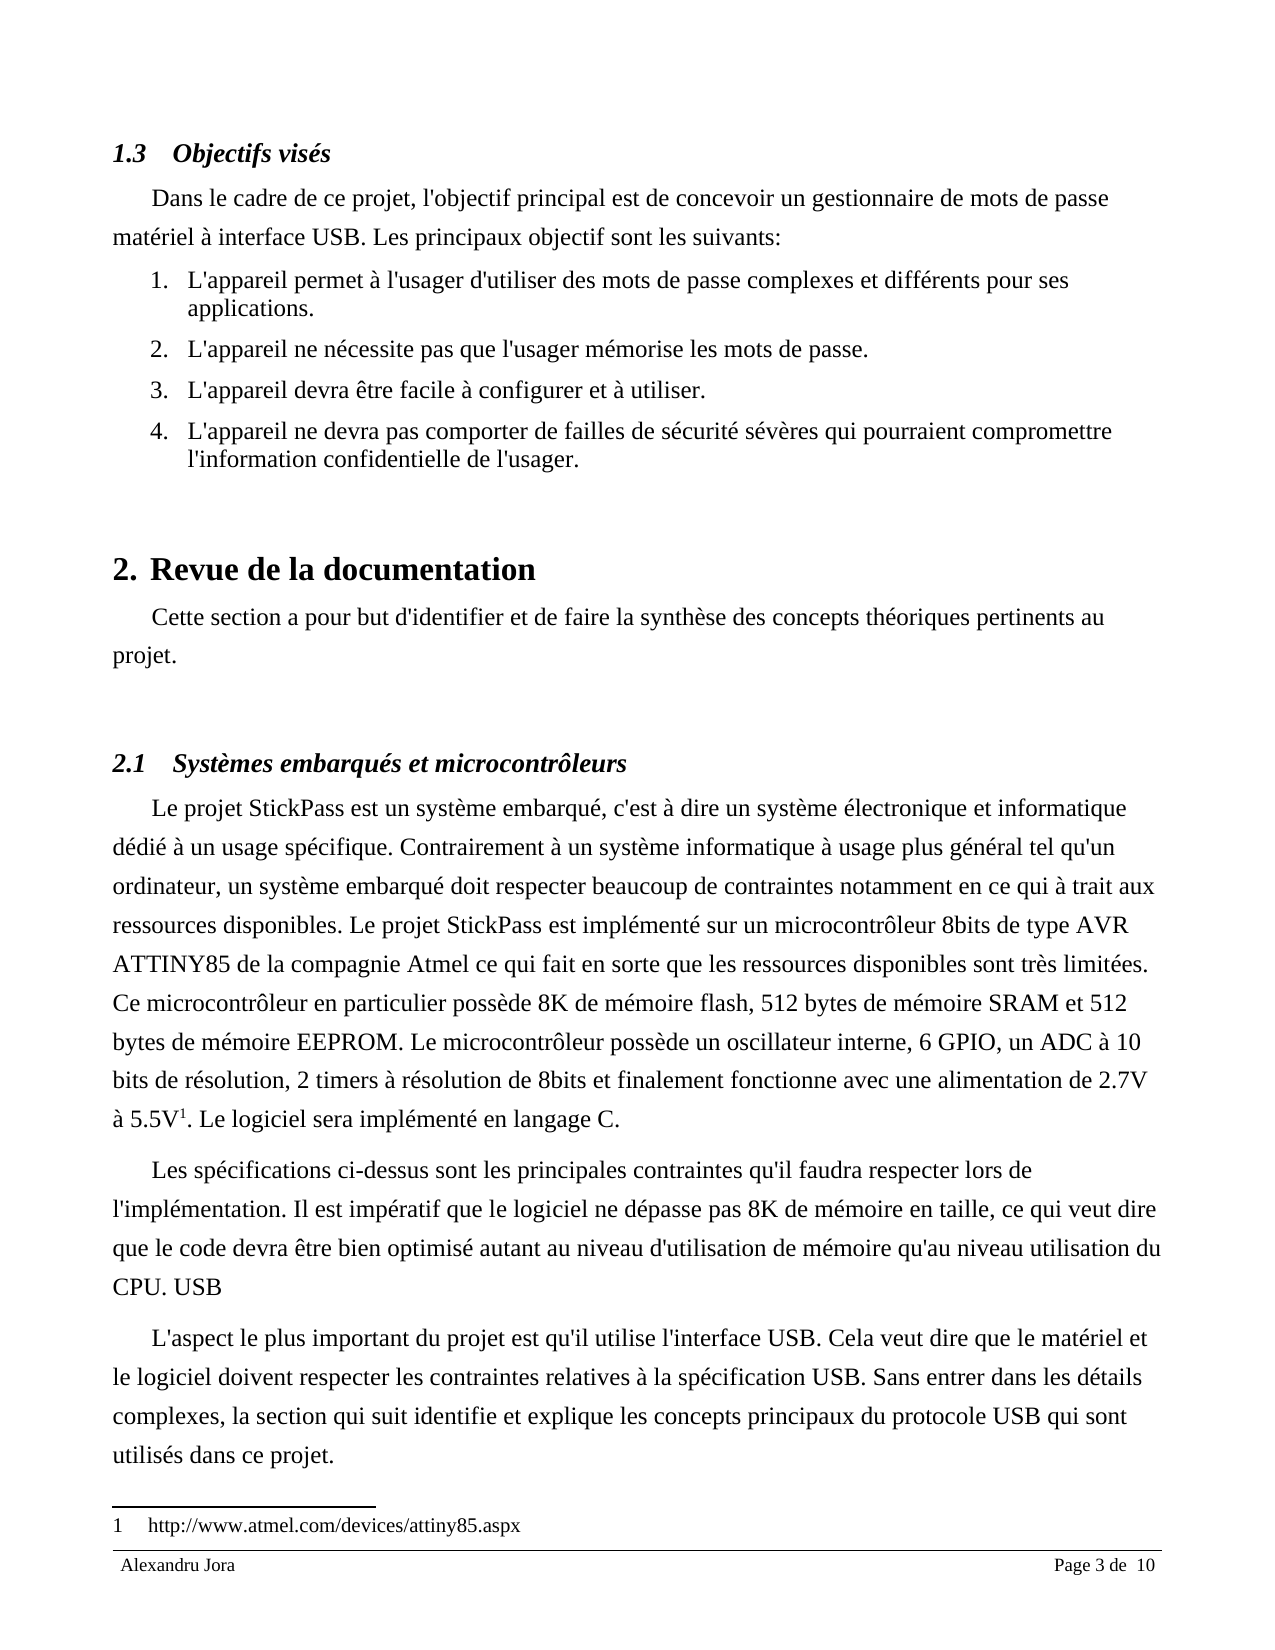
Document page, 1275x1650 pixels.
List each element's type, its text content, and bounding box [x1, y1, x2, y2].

text Dans le cadre de ce projet, l'objectif principal est de concevoir un gestionnaire de mots de passe matériel à interface USB. Les principaux objectif sont les suivants: [112, 175, 1162, 253]
list L'appareil devra être facile à configurer et à utiliser. [150, 375, 1162, 404]
text Les spécifications ci-dessus sont les principales contraintes qu'il faudra respecter lors de l'implémentation. Il est impératif que le logiciel ne dépasse pas 8K de mémoire en taille, ce qui veut dire que le code devra être bien optimisé autant au niveau d'utilisation de mémoire qu'au niveau utilisation du CPU. USB [112, 1148, 1162, 1303]
list L'appareil ne devra pas comporter de failles de sécurité sévères qui pourraient compromettre l'information confidentielle de l'usager. [150, 416, 1162, 473]
text Cette section a pour but d'identifier et de faire la synthèse des concepts théoriques pertinents au projet. [112, 594, 1162, 672]
list L'appareil ne nécessite pas que l'usager mémorise les mots de passe. [150, 334, 1162, 363]
text L'aspect le plus important du projet est qu'il utilise l'interface USB. Cela veut dire que le matériel et le logiciel doivent respecter les contraintes relatives à la spécification USB. Sans entrer dans les détails complexes, la section qui suit identifie et explique les concepts principaux du protocole USB qui sont utilisés dans ce projet. [112, 1315, 1162, 1471]
subtitle Objectifs visés [112, 137, 1162, 169]
text http://www.atmel.com/devices/attiny85.aspx [112, 1513, 1162, 1537]
subtitle Systèmes embarqués et microcontrôleurs [112, 748, 1162, 779]
subtitle Revue de la documentation [112, 549, 1162, 587]
list L'appareil permet à l'usager d'utiliser des mots de passe complexes et différents pour ses applications. [150, 265, 1162, 322]
text Le projet StickPass est un système embarqué, c'est à dire un système électronique et informatique dédié à un usage spécifique. Contrairement à un système informatique à usage plus général tel qu'un ordinateur, un système embarqué doit respecter beaucoup de contraintes notamment en ce qui à trait aux ressources disponibles. Le projet StickPass est implémenté sur un microcontrôleur 8bits de type AVR ATTINY85 de la compagnie Atmel ce qui fait en sorte que les ressources disponibles sont très limitées. Ce microcontrôleur en particulier possède 8K de mémoire flash, 512 bytes de mémoire SRAM et 512 bytes de mémoire EEPROM. Le microcontrôleur possède un oscillateur interne, 6 GPIO, un ADC à 10 bits de résolution, 2 timers à résolution de 8bits et finalement fonctionne avec une alimentation de 2.7V à 5.5V. Le logiciel sera implémenté en langage C. [112, 785, 1162, 1136]
